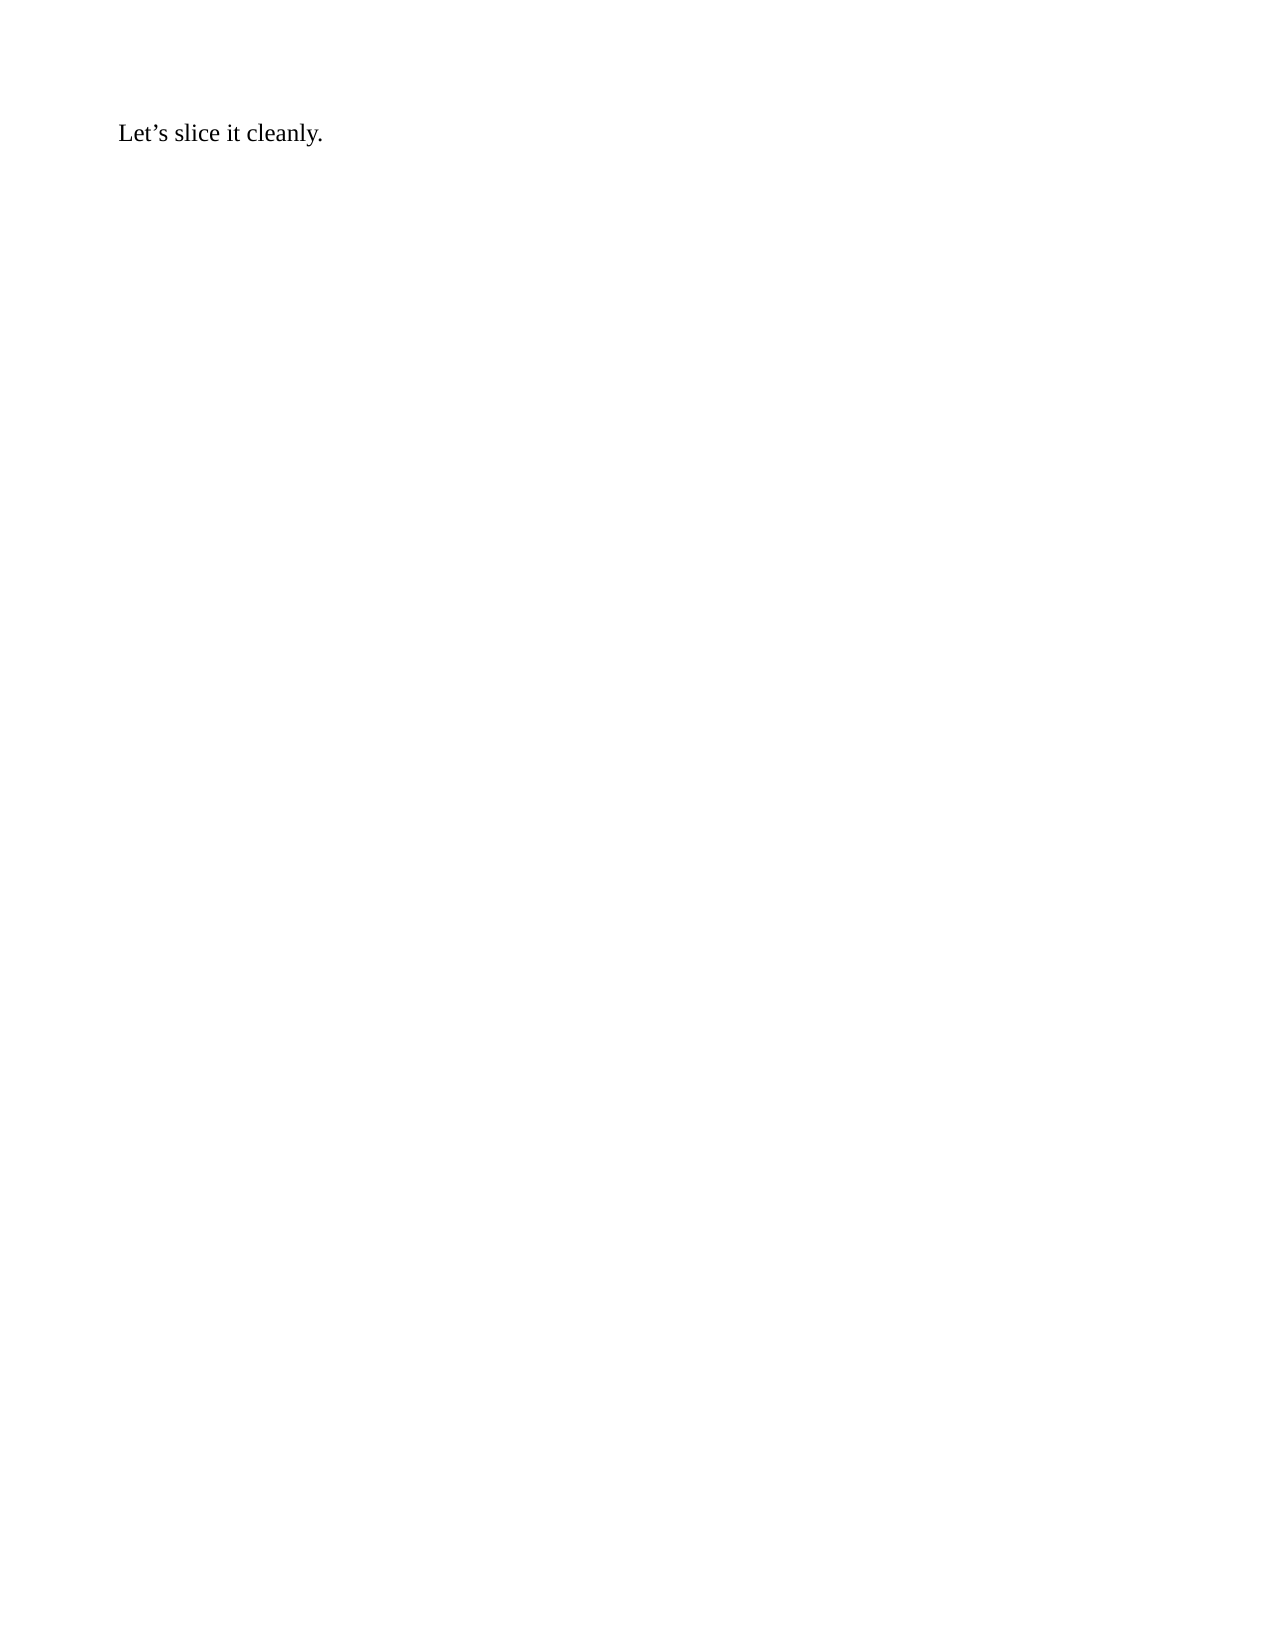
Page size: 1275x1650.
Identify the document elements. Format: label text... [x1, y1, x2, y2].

text Let’s slice it cleanly. [118, 118, 1157, 147]
